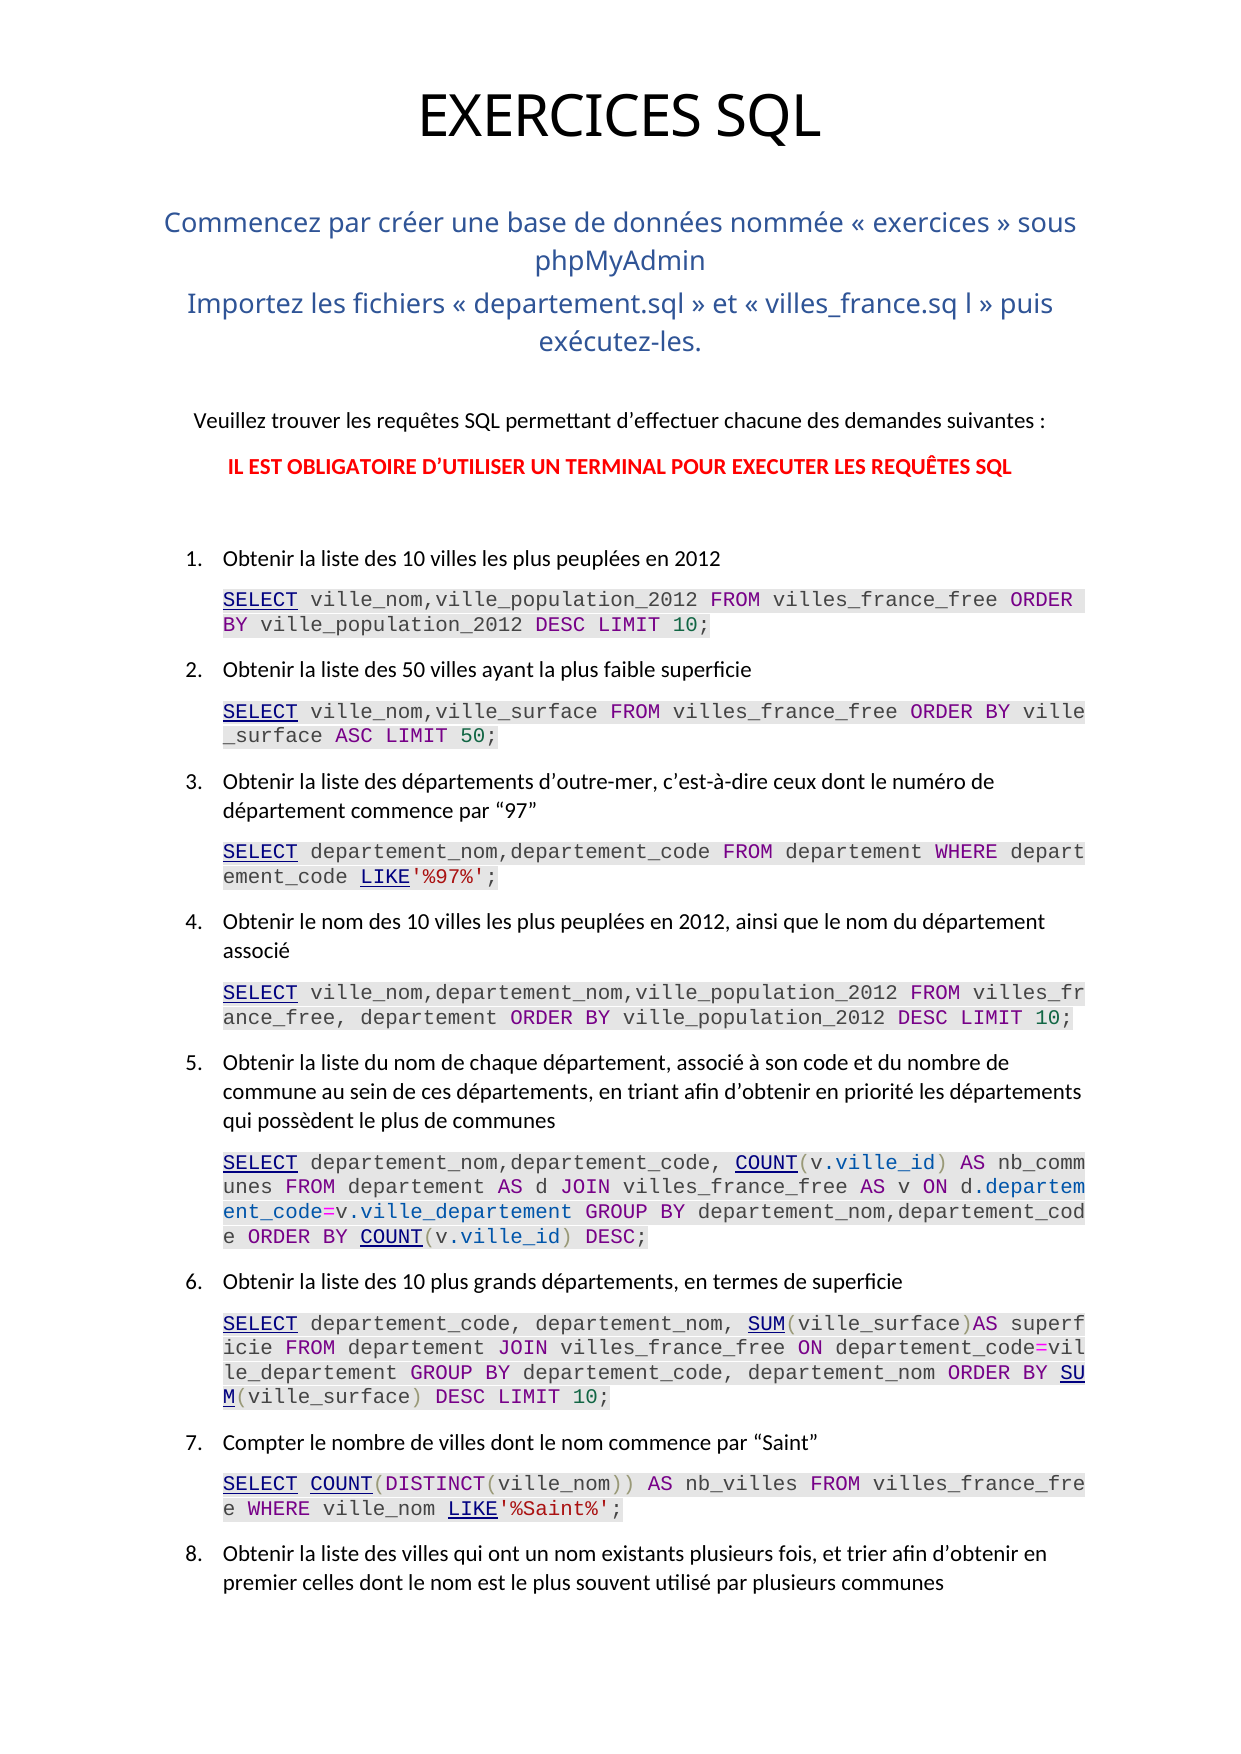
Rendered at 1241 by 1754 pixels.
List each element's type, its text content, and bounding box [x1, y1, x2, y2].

subtitle Importez les fichiers « departement.sql » et « villes_france.sq l » puis exécutez-les. [148, 284, 1093, 359]
text EXERCICES SQL [148, 74, 1093, 153]
list Obtenir la liste des 10 villes les plus peuplées en 2012 [185, 544, 1093, 572]
list SELECT departement_nom,departement_code FROM departement WHERE departement_code LIKE'%97%'; [223, 842, 1093, 890]
list SELECT departement_nom,departement_code, COUNT(v.ville_id) AS nb_communes FROM departement AS d JOIN villes_france_free AS v ON d.departement_code=v.ville_departement GROUP BY departement_nom,departement_code ORDER BY COUNT(v.ville_id) DESC; [223, 1152, 1093, 1249]
subtitle Commencez par créer une base de données nommée « exercices » sous phpMyAdmin [148, 203, 1093, 278]
list Obtenir le nom des 10 villes les plus peuplées en 2012, ainsi que le nom du département associé [185, 907, 1093, 964]
list SELECT ville_nom,departement_nom,ville_population_2012 FROM villes_france_free, departement ORDER BY ville_population_2012 DESC LIMIT 10; [223, 982, 1093, 1030]
list Obtenir la liste du nom de chaque département, associé à son code et du nombre de commune au sein de ces départements, en triant afin d’obtenir en priorité les départements qui possèdent le plus de communes [185, 1048, 1093, 1134]
list SELECT ville_nom,ville_surface FROM villes_france_free ORDER BY ville_surface ASC LIMIT 50; [223, 701, 1093, 749]
list Obtenir la liste des villes qui ont un nom existants plusieurs fois, et trier afin d’obtenir en premier celles dont le nom est le plus souvent utilisé par plusieurs communes [185, 1539, 1093, 1596]
list SELECT COUNT(DISTINCT(ville_nom)) AS nb_villes FROM villes_france_free WHERE ville_nom LIKE'%Saint%'; [223, 1473, 1093, 1522]
list Obtenir la liste des 10 plus grands départements, en termes de superficie [185, 1267, 1093, 1295]
list SELECT ville_nom,ville_population_2012 FROM villes_france_free ORDER BY ville_population_2012 DESC LIMIT 10; [223, 589, 1093, 638]
list Compter le nombre de villes dont le nom commence par “Saint” [185, 1428, 1093, 1456]
text Veuillez trouver les requêtes SQL permettant d’effectuer chacune des demandes suivantes : [148, 406, 1093, 434]
text IL EST OBLIGATOIRE D’UTILISER UN TERMINAL POUR EXECUTER LES REQUÊTES SQL [148, 452, 1093, 480]
list SELECT departement_code, departement_nom, SUM(ville_surface)AS superficie FROM departement JOIN villes_france_free ON departement_code=ville_departement GROUP BY departement_code, departement_nom ORDER BY SUM(ville_surface) DESC LIMIT 10; [223, 1313, 1093, 1410]
list Obtenir la liste des 50 villes ayant la plus faible superficie [185, 655, 1093, 683]
list Obtenir la liste des départements d’outre-mer, c’est-à-dire ceux dont le numéro de département commence par “97” [185, 767, 1093, 824]
